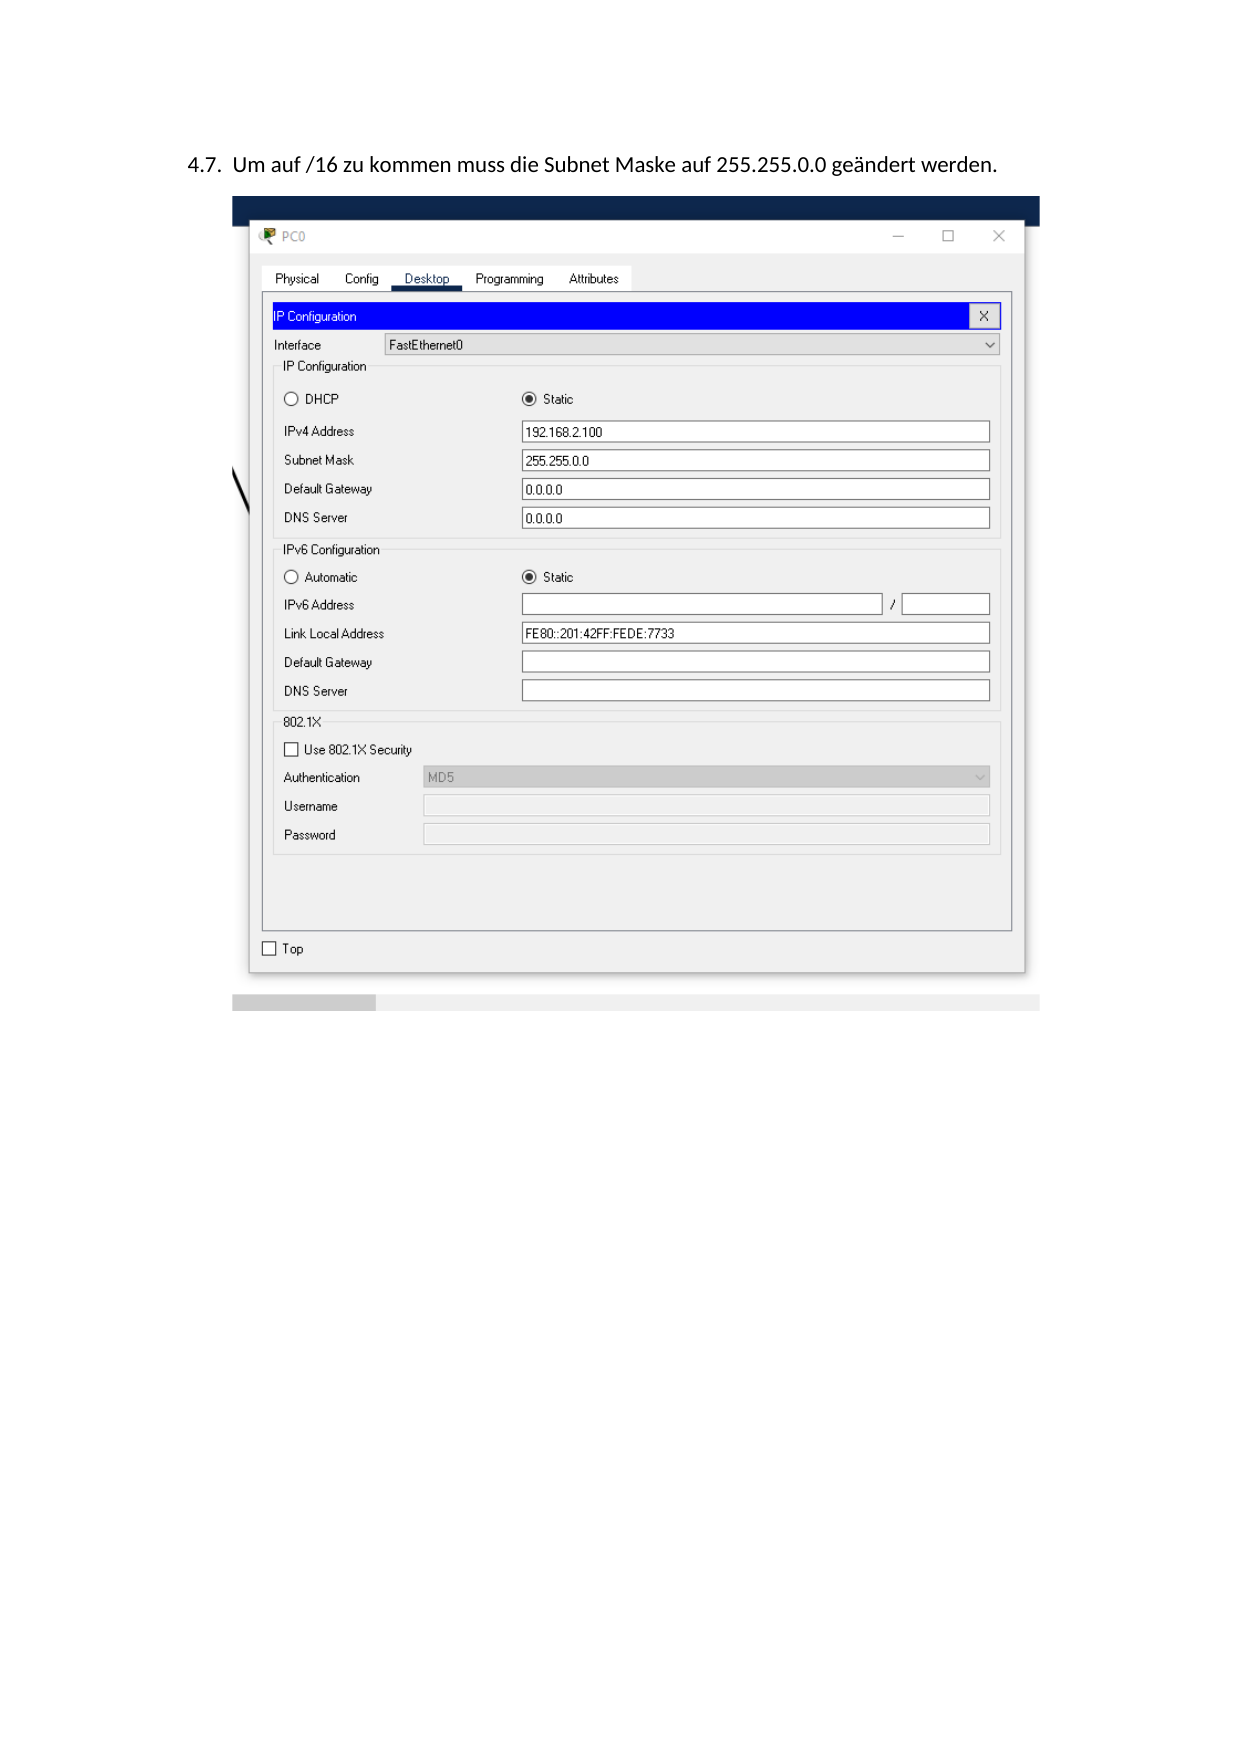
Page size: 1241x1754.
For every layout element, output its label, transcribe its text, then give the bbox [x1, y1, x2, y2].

list Um auf /16 zu kommen muss die Subnet Maske auf 255.255.0.0 geändert werden. [187, 150, 1090, 178]
